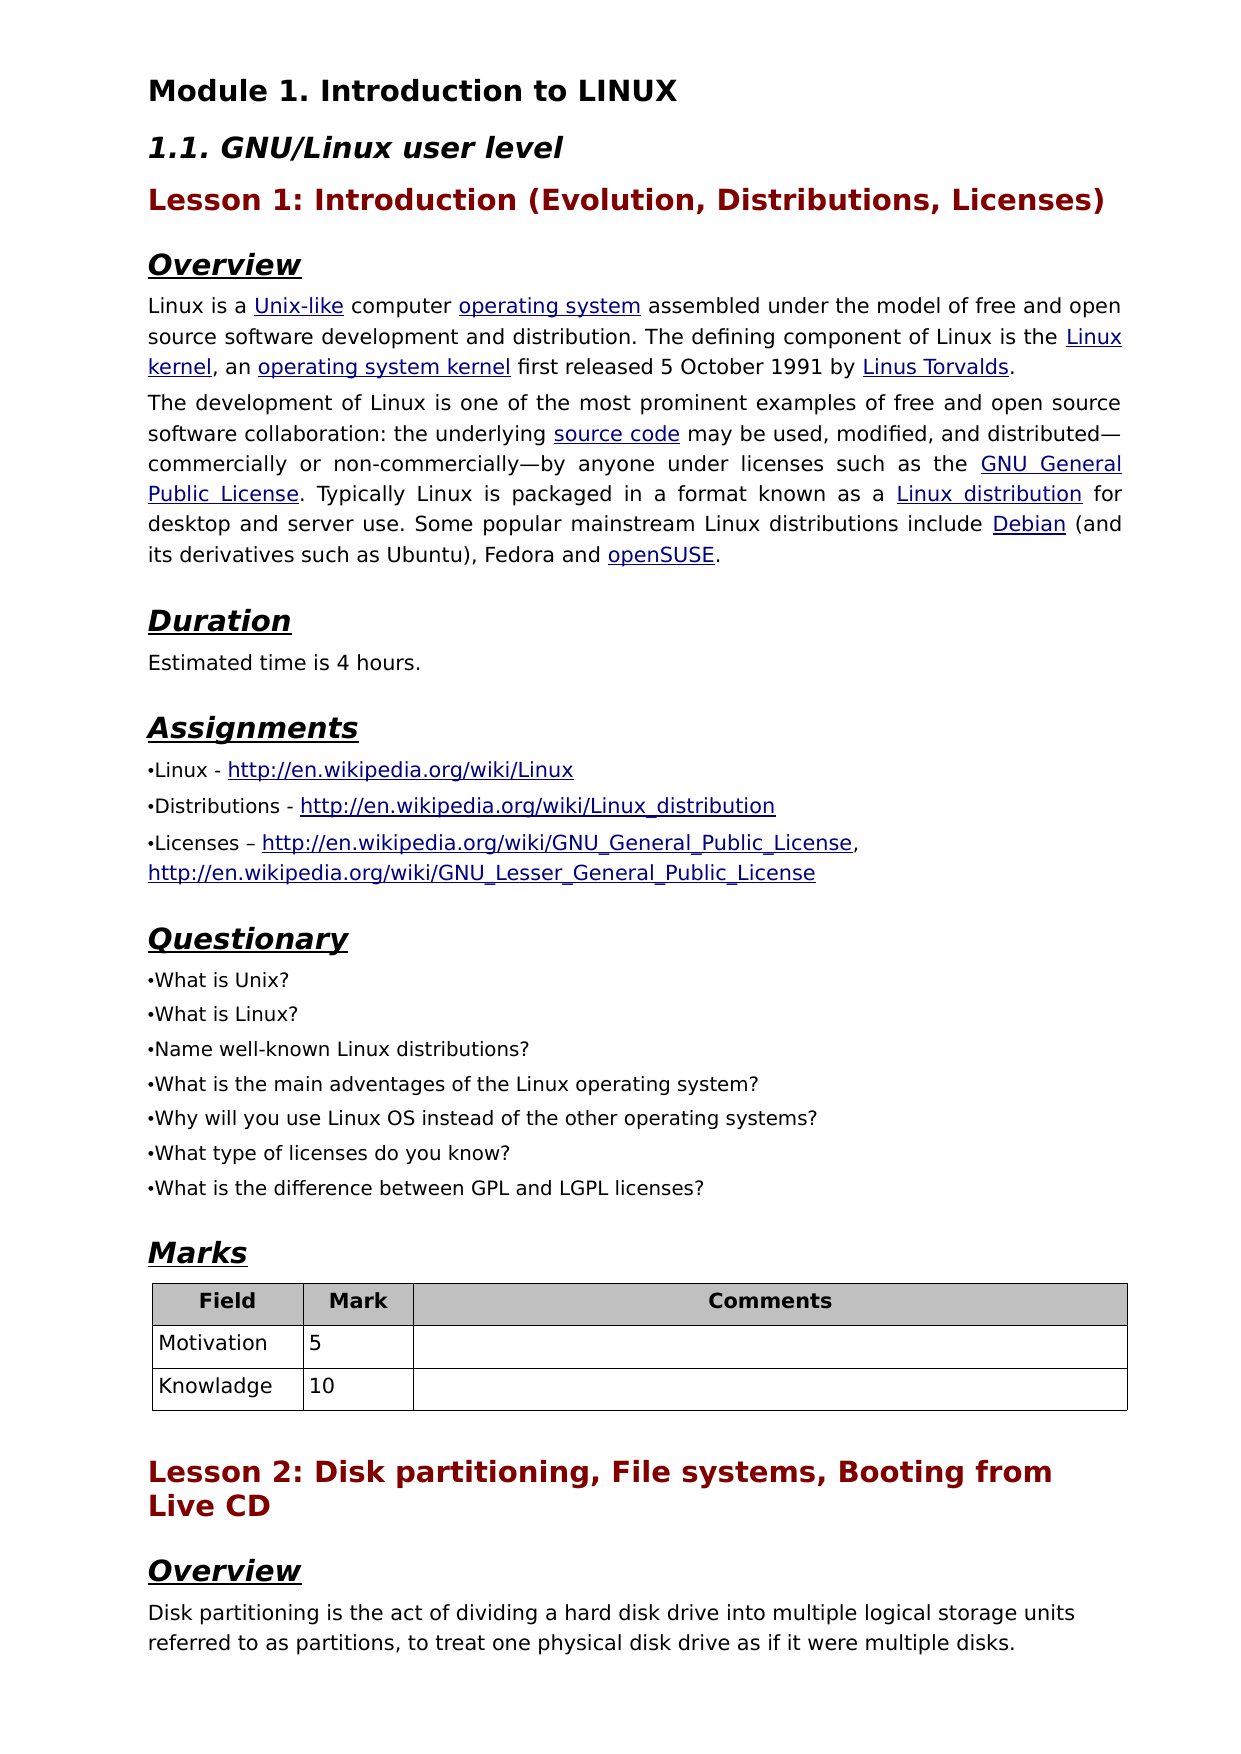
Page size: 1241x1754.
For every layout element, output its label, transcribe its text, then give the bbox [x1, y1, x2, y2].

list Why will you use Linux OS instead of the other operating systems? [148, 1107, 1122, 1131]
table_header Field [153, 1284, 303, 1325]
subtitle Disk partitioning, File systems, Booting from Live CD [148, 1455, 1122, 1523]
text Linux is a Unix-like computer operating system assembled under the model of free and open source software development and distribution. The defining component of Linux is the Linux kernel, an operating system kernel first released 5 October 1991 by Linus Torvalds. [148, 294, 1122, 379]
subtitle Assignments [148, 712, 1122, 746]
list What is the main adventages of the Linux operating system? [148, 1073, 1122, 1096]
subtitle Overview [148, 248, 1122, 282]
text Disk partitioning is the act of dividing a hard disk drive into multiple logical storage units referred to as partitions, to treat one physical disk drive as if it were multiple disks. [148, 1601, 1122, 1655]
list What type of licenses do you know? [148, 1142, 1122, 1165]
subtitle Overview [148, 1554, 1122, 1588]
table_cell [414, 1369, 1127, 1409]
subtitle GNU/Linux user level [148, 131, 1122, 165]
table_cell [414, 1326, 1127, 1367]
table_cell 10 [304, 1369, 413, 1409]
list Name well-known Linux distributions? [148, 1038, 1122, 1061]
list Distributions - http://en.wikipedia.org/wiki/Linux_distribution [148, 794, 1122, 819]
list What is Linux? [148, 1003, 1122, 1026]
table_cell Knowladge [153, 1369, 303, 1409]
table_cell 5 [304, 1326, 413, 1367]
list What is Unix? [148, 969, 1122, 992]
list What is the difference between GPL and LGPL licenses? [148, 1177, 1122, 1200]
text The development of Linux is one of the most prominent examples of free and open source software collaboration: the underlying source code may be used, modified, and distributed—commercially or non-commercially—by anyone under licenses such as the GNU General Public License. Typically Linux is packaged in a format known as a Linux distribution for desktop and server use. Some popular mainstream Linux distributions include Debian (and its derivatives such as Ubuntu), Fedora and openSUSE. [148, 391, 1122, 567]
text Estimated time is 4 hours. [148, 651, 1122, 675]
subtitle Introduction (Evolution, Distributions, Licenses) [148, 183, 1122, 217]
subtitle Duration [148, 604, 1122, 638]
subtitle Marks [148, 1237, 1122, 1271]
table_header Mark [304, 1284, 413, 1325]
list Linux - http://en.wikipedia.org/wiki/Linux [148, 758, 1122, 782]
subtitle Questionary [148, 922, 1122, 956]
subtitle Introduction to LINUX [148, 74, 1122, 108]
list Licenses – http://en.wikipedia.org/wiki/GNU_General_Public_License, http://en.wikipedia.org/wiki/GNU_Lesser_General_Public_License [148, 831, 1122, 885]
table_cell Motivation [153, 1326, 303, 1367]
table_header Comments [414, 1284, 1127, 1325]
